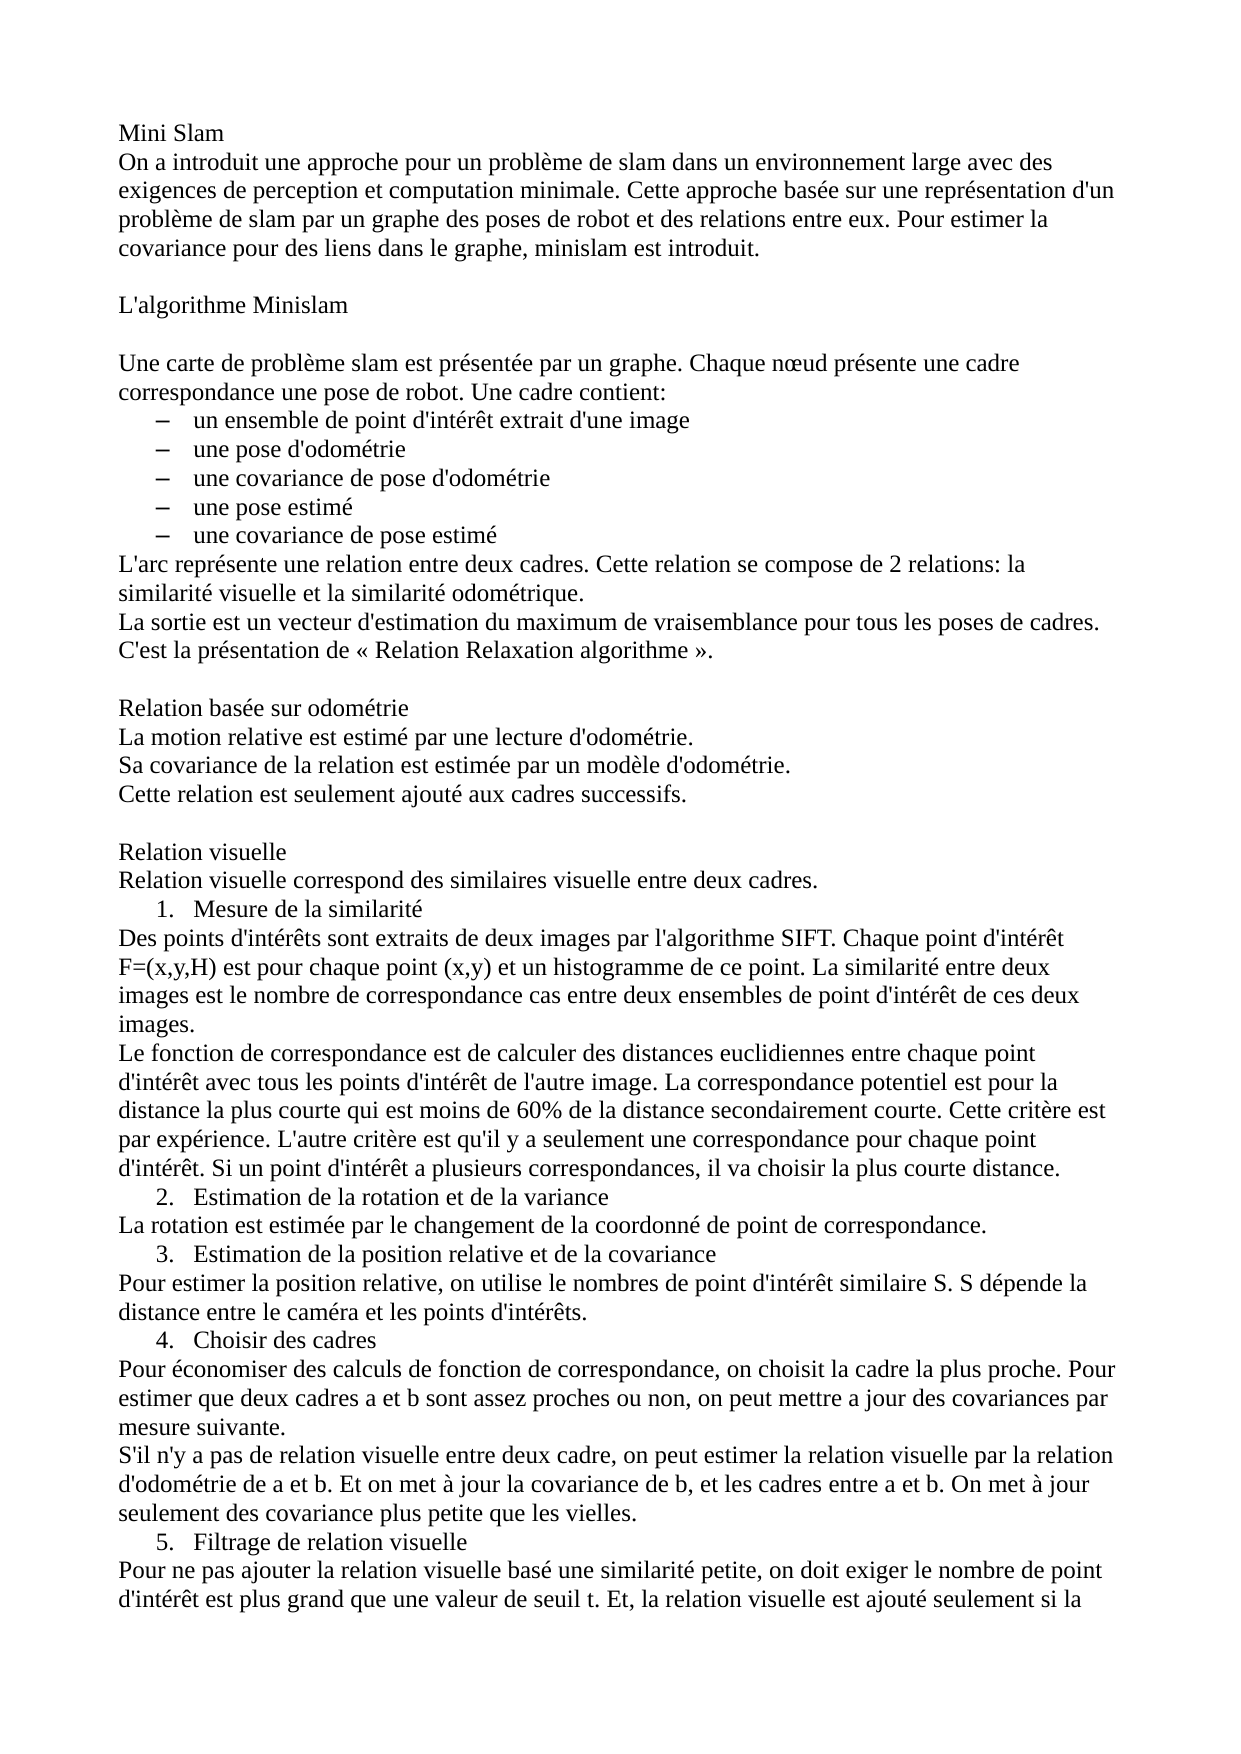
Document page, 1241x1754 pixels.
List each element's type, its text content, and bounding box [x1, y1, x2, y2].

text Relation basée sur odométrie [118, 693, 1122, 722]
list Estimation de la rotation et de la variance [156, 1182, 1122, 1211]
text S'il n'y a pas de relation visuelle entre deux cadre, on peut estimer la relation visuelle par la relation d'odométrie de a et b. Et on met à jour la covariance de b, et les cadres entre a et b. On met à jour seulement des covariance plus petite que les vielles. [118, 1441, 1122, 1527]
text Des points d'intérêts sont extraits de deux images par l'algorithme SIFT. Chaque point d'intérêt F=(x,y,H) est pour chaque point (x,y) et un histogramme de ce point. La similarité entre deux images est le nombre de correspondance cas entre deux ensembles de point d'intérêt de ces deux images. [118, 923, 1122, 1038]
text C'est la présentation de « Relation Relaxation algorithme ». [118, 636, 1122, 664]
text Sa covariance de la relation est estimée par un modèle d'odométrie. [118, 751, 1122, 779]
list une covariance de pose d'odométrie [156, 463, 1122, 492]
text Mini Slam [118, 118, 1122, 147]
list une pose d'odométrie [156, 434, 1122, 463]
text On a introduit une approche pour un problème de slam dans un environnement large avec des exigences de perception et computation minimale. Cette approche basée sur une représentation d'un problème de slam par un graphe des poses de robot et des relations entre eux. Pour estimer la covariance pour des liens dans le graphe, minislam est introduit. [118, 147, 1122, 262]
text Relation visuelle [118, 837, 1122, 866]
list Estimation de la position relative et de la covariance [156, 1239, 1122, 1268]
text La sortie est un vecteur d'estimation du maximum de vraisemblance pour tous les poses de cadres. [118, 607, 1122, 636]
list Choisir des cadres [156, 1326, 1122, 1354]
text Cette relation est seulement ajouté aux cadres successifs. [118, 779, 1122, 808]
text Pour ne pas ajouter la relation visuelle basé une similarité petite, on doit exiger le nombre de point d'intérêt est plus grand que une valeur de seuil t. Et, la relation visuelle est ajouté seulement si la [118, 1556, 1122, 1613]
text L'algorithme Minislam [118, 291, 1122, 319]
text Pour économiser des calculs de fonction de correspondance, on choisit la cadre la plus proche. Pour estimer que deux cadres a et b sont assez proches ou non, on peut mettre a jour des covariances par mesure suivante. [118, 1354, 1122, 1441]
list Filtrage de relation visuelle [156, 1527, 1122, 1556]
list un ensemble de point d'intérêt extrait d'une image [156, 406, 1122, 434]
text La motion relative est estimé par une lecture d'odométrie. [118, 722, 1122, 751]
text L'arc représente une relation entre deux cadres. Cette relation se compose de 2 relations: la similarité visuelle et la similarité odométrique. [118, 549, 1122, 607]
text La rotation est estimée par le changement de la coordonné de point de correspondance. [118, 1211, 1122, 1239]
list Mesure de la similarité [156, 894, 1122, 923]
text Pour estimer la position relative, on utilise le nombres de point d'intérêt similaire S. S dépende la distance entre le caméra et les points d'intérêts. [118, 1268, 1122, 1326]
text Le fonction de correspondance est de calculer des distances euclidiennes entre chaque point d'intérêt avec tous les points d'intérêt de l'autre image. La correspondance potentiel est pour la distance la plus courte qui est moins de 60% de la distance secondairement courte. Cette critère est par expérience. L'autre critère est qu'il y a seulement une correspondance pour chaque point d'intérêt. Si un point d'intérêt a plusieurs correspondances, il va choisir la plus courte distance. [118, 1038, 1122, 1182]
text Relation visuelle correspond des similaires visuelle entre deux cadres. [118, 866, 1122, 894]
text Une carte de problème slam est présentée par un graphe. Chaque nœud présente une cadre correspondance une pose de robot. Une cadre contient: [118, 348, 1122, 406]
list une pose estimé [156, 492, 1122, 521]
list une covariance de pose estimé [156, 521, 1122, 549]
